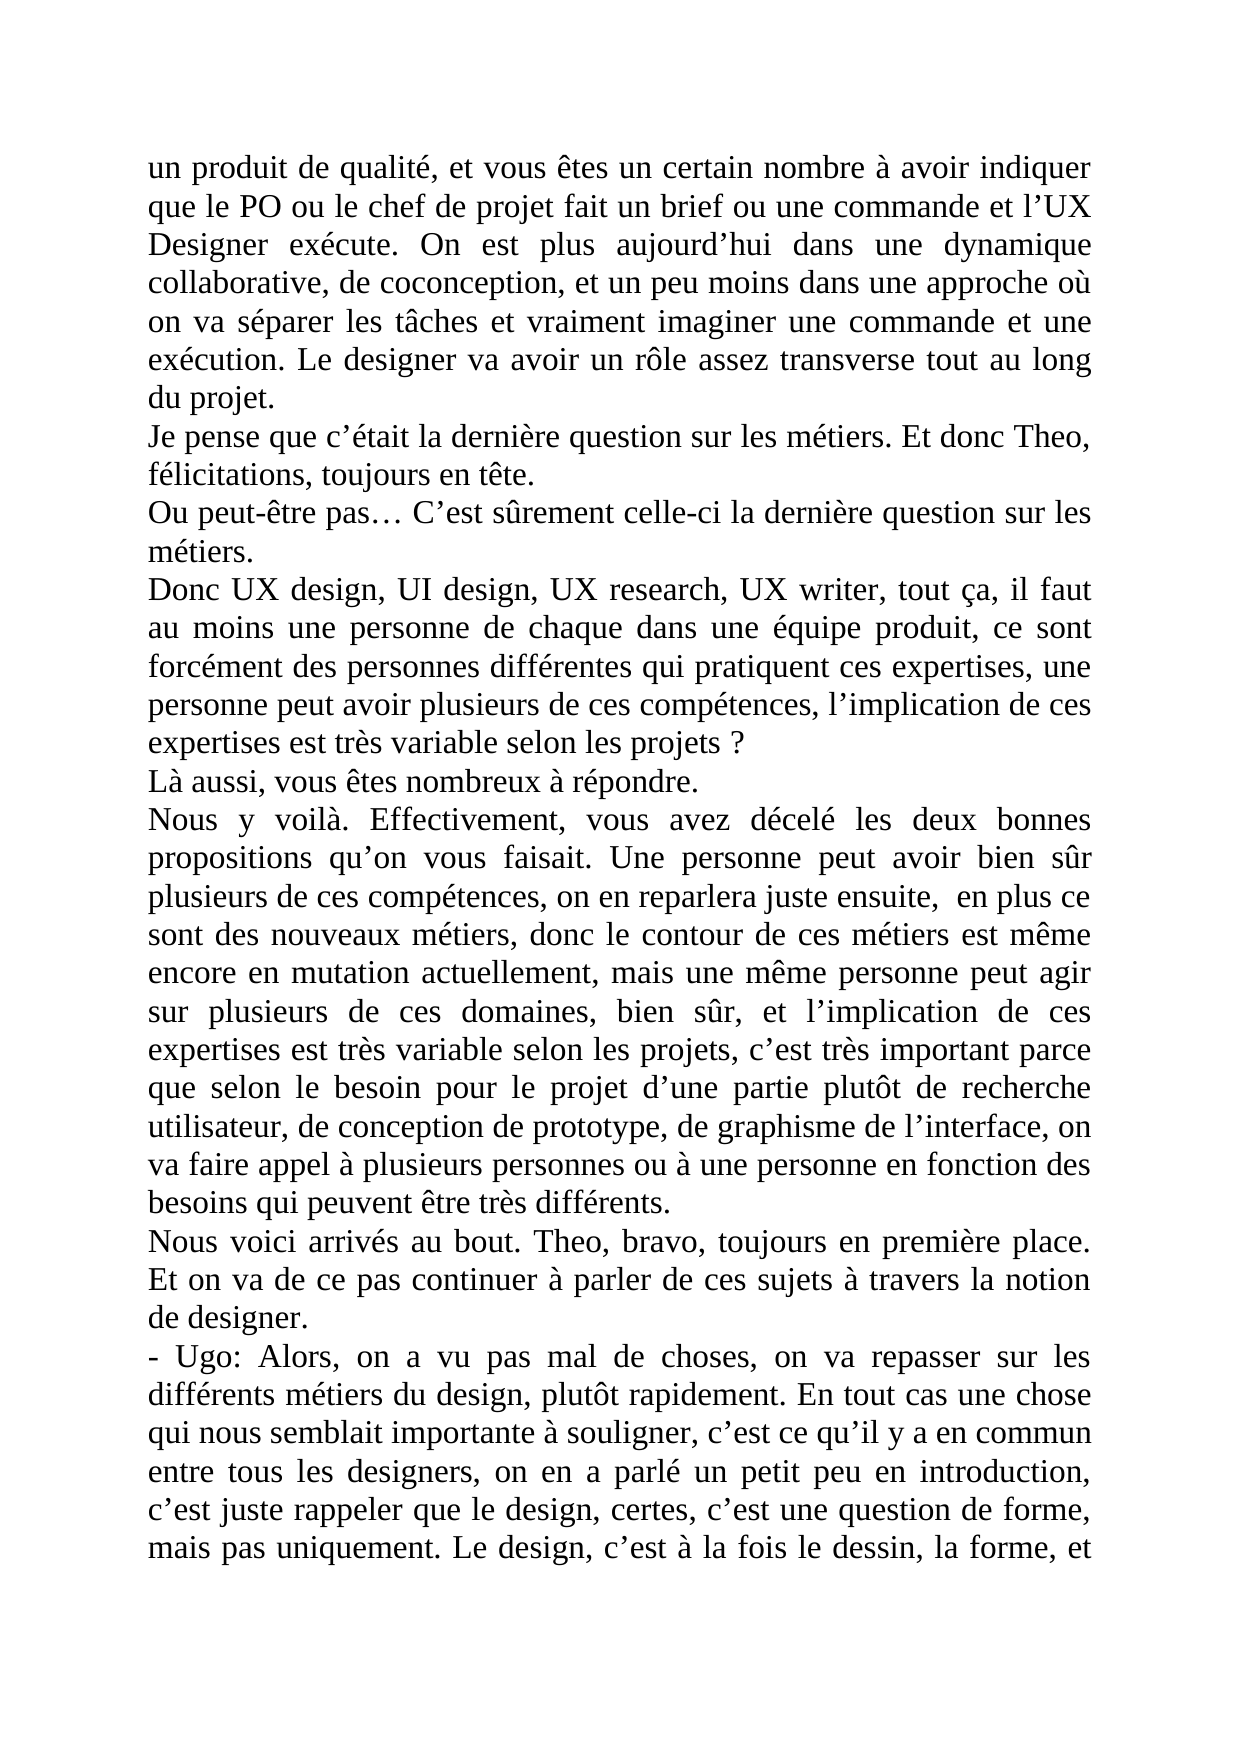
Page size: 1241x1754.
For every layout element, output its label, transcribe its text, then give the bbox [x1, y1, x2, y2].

text Là aussi, vous êtes nombreux à répondre. [148, 761, 1093, 799]
text Nous y voilà. Effectivement, vous avez décelé les deux bonnes propositions qu’on vous faisait. Une personne peut avoir bien sûr plusieurs de ces compétences, on en reparlera juste ensuite, en plus ce sont des nouveaux métiers, donc le contour de ces métiers est même encore en mutation actuellement, mais une même personne peut agir sur plusieurs de ces domaines, bien sûr, et l’implication de ces expertises est très variable selon les projets, c’est très important parce que selon le besoin pour le projet d’une partie plutôt de recherche utilisateur, de conception de prototype, de graphisme de l’interface, on va faire appel à plusieurs personnes ou à une personne en fonction des besoins qui peuvent être très différents. [148, 799, 1093, 1221]
text un produit de qualité, et vous êtes un certain nombre à avoir indiquer que le PO ou le chef de projet fait un brief ou une commande et l’UX Designer exécute. On est plus aujourd’hui dans une dynamique collaborative, de coconception, et un peu moins dans une approche où on va séparer les tâches et vraiment imaginer une commande et une exécution. Le designer va avoir un rôle assez transverse tout au long du projet. [148, 148, 1093, 416]
text Donc UX design, UI design, UX research, UX writer, tout ça, il faut au moins une personne de chaque dans une équipe produit, ce sont forcément des personnes différentes qui pratiquent ces expertises, une personne peut avoir plusieurs de ces compétences, l’implication de ces expertises est très variable selon les projets ? [148, 569, 1093, 761]
text - Ugo: Alors, on a vu pas mal de choses, on va repasser sur les différents métiers du design, plutôt rapidement. En tout cas une chose qui nous semblait importante à souligner, c’est ce qu’il y a en commun entre tous les designers, on en a parlé un petit peu en introduction, c’est juste rappeler que le design, certes, c’est une question de forme, mais pas uniquement. Le design, c’est à la fois le dessin, la forme, et [148, 1336, 1093, 1566]
text Je pense que c’était la dernière question sur les métiers. Et donc Theo, félicitations, toujours en tête. [148, 416, 1093, 493]
text Nous voici arrivés au bout. Theo, bravo, toujours en première place. Et on va de ce pas continuer à parler de ces sujets à travers la notion de designer. [148, 1221, 1093, 1336]
text Ou peut-être pas… C’est sûrement celle-ci la dernière question sur les métiers. [148, 493, 1093, 569]
